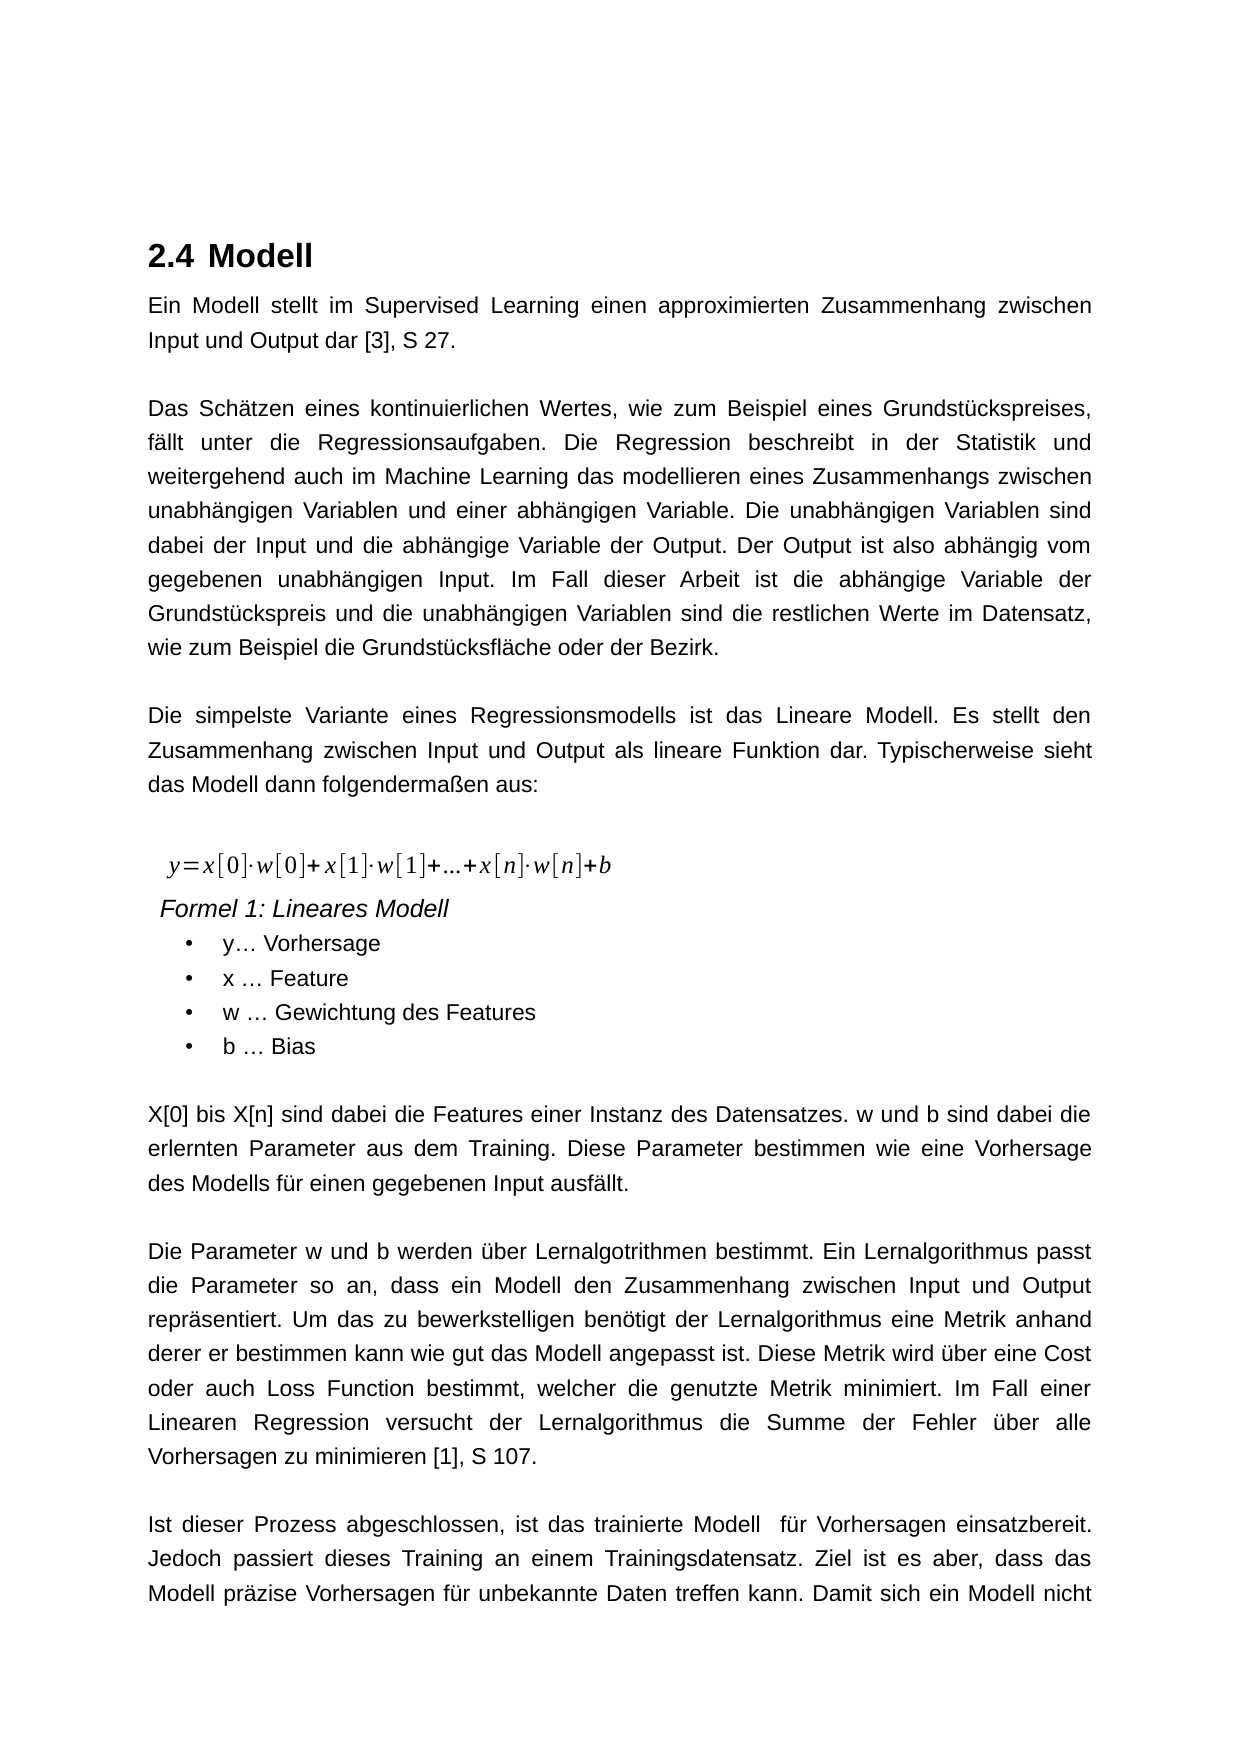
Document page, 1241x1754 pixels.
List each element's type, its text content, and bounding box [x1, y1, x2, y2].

text Die Parameter w und b werden über Lernalgotrithmen bestimmt. Ein Lernalgorithmus passt die Parameter so an, dass ein Modell den Zusammenhang zwischen Input und Output repräsentiert. Um das zu bewerkstelligen benötigt der Lernalgorithmus eine Metrik anhand derer er bestimmen kann wie gut das Modell angepasst ist. Diese Metrik wird über eine Cost oder auch Loss Function bestimmt, welcher die genutzte Metrik minimiert. Im Fall einer Linearen Regression versucht der Lernalgorithmus die Summe der Fehler über alle Vorhersagen zu minimieren [1], S 107. [148, 1238, 1092, 1469]
list w … Gewichtung des Features [185, 999, 1092, 1025]
text Formel 1: Lineares Modell [159, 852, 618, 923]
list b … Bias [185, 1033, 1092, 1059]
subtitle Modell [148, 236, 1092, 275]
text X[0] bis X[n] sind dabei die Features einer Instanz des Datensatzes. w und b sind dabei die erlernten Parameter aus dem Training. Diese Parameter bestimmen wie eine Vorhersage des Modells für einen gegebenen Input ausfällt. [148, 1101, 1092, 1196]
text Die simpelste Variante eines Regressionsmodells ist das Lineare Modell. Es stellt den Zusammenhang zwischen Input und Output als lineare Funktion dar. Typischerweise sieht das Modell dann folgendermaßen aus: [148, 702, 1092, 797]
list y… Vorhersage [185, 930, 1092, 957]
text Das Schätzen eines kontinuierlichen Wertes, wie zum Beispiel eines Grundstückspreises, fällt unter die Regressionsaufgaben. Die Regression beschreibt in der Statistik und weitergehend auch im Machine Learning das modellieren eines Zusammenhangs zwischen unabhängigen Variablen und einer abhängigen Variable. Die unabhängigen Variablen sind dabei der Input und die abhängige Variable der Output. Der Output ist also abhängig vom gegebenen unabhängigen Input. Im Fall dieser Arbeit ist die abhängige Variable der Grundstückspreis und die unabhängigen Variablen sind die restlichen Werte im Datensatz, wie zum Beispiel die Grundstücksfläche oder der Bezirk. [148, 395, 1092, 660]
text Ist dieser Prozess abgeschlossen, ist das trainierte Modell für Vorhersagen einsatzbereit. Jedoch passiert dieses Training an einem Trainingsdatensatz. Ziel ist es aber, dass das Modell präzise Vorhersagen für unbekannte Daten treffen kann. Damit sich ein Modell nicht [148, 1511, 1092, 1606]
list x … Feature [185, 964, 1092, 991]
text Ein Modell stellt im Supervised Learning einen approximierten Zusammenhang zwischen Input und Output dar [3], S 27. [148, 292, 1092, 353]
